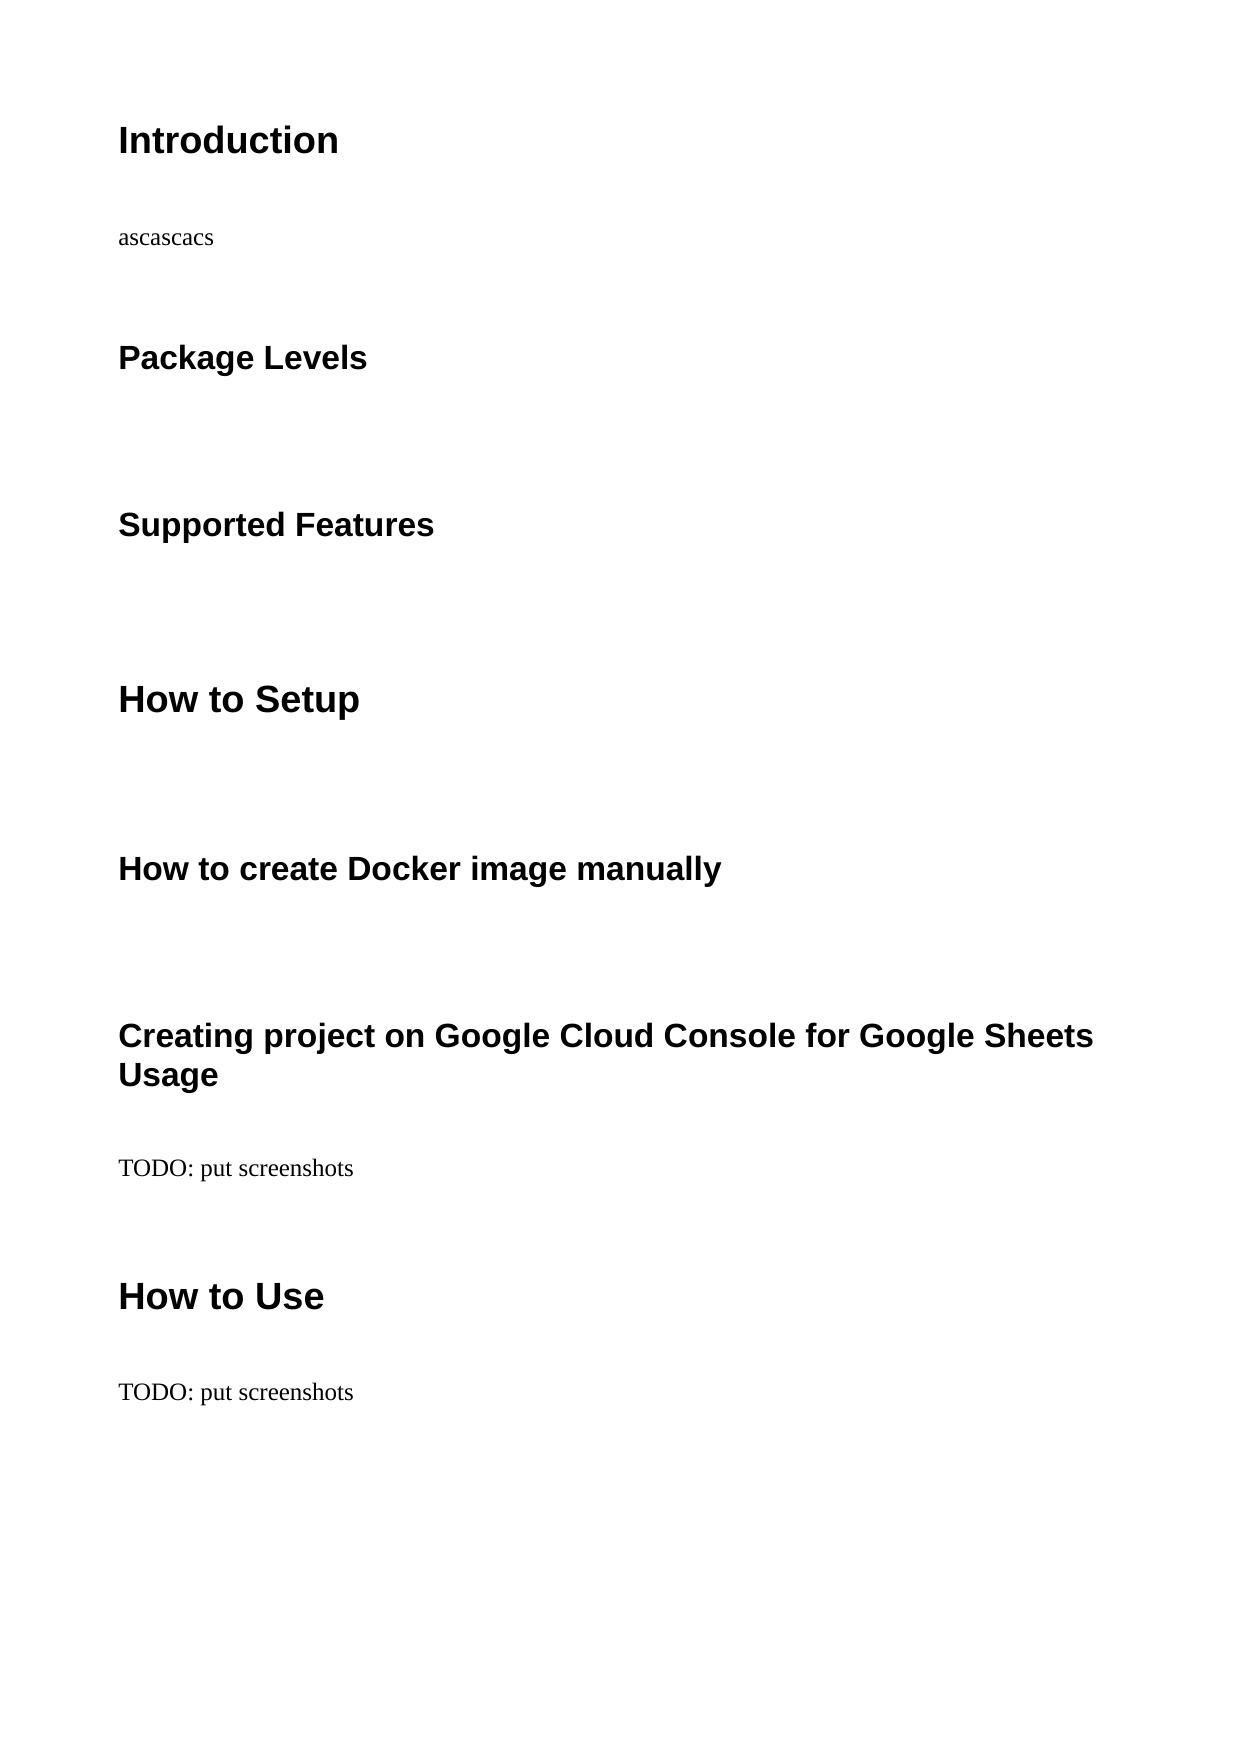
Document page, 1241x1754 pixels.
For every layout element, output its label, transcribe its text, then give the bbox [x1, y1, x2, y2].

subtitle Introduction [118, 118, 1122, 162]
subtitle How to Setup [118, 676, 1122, 720]
text ascascacs [118, 222, 1122, 251]
subtitle Supported Features [118, 505, 1122, 544]
text TODO: put screenshots [118, 1153, 1122, 1182]
text TODO: put screenshots [118, 1377, 1122, 1406]
subtitle How to Use [118, 1273, 1122, 1317]
subtitle How to create Docker image manually [118, 849, 1122, 887]
subtitle Package Levels [118, 338, 1122, 377]
subtitle Creating project on Google Cloud Console for Google Sheets Usage [118, 1016, 1122, 1093]
